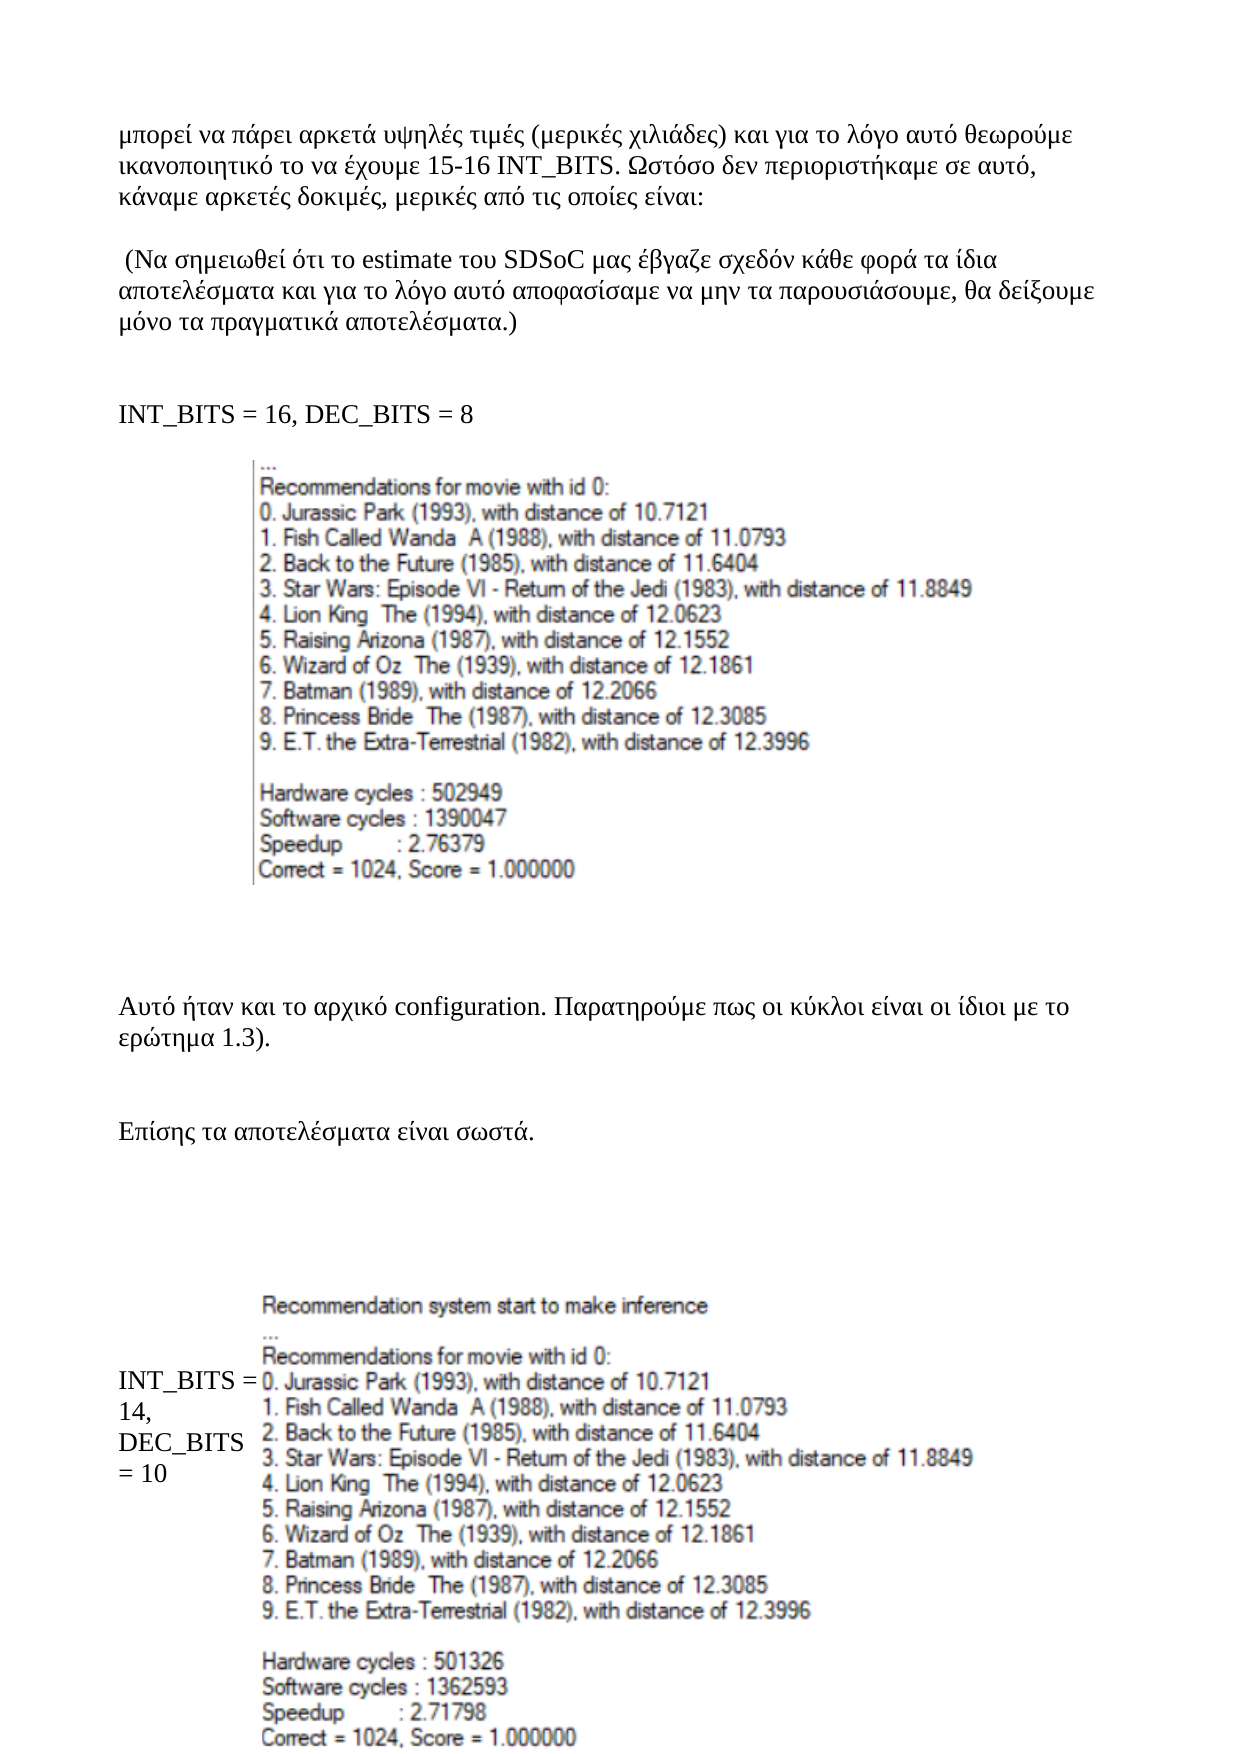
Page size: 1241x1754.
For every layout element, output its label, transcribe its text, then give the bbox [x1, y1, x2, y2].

picture [262, 1274, 978, 1754]
picture [252, 460, 988, 885]
text Επίσης τα αποτελέσματα είναι σωστά. [118, 1115, 1122, 1146]
text Αυτό ήταν και το αρχικό configuration. Παρατηρούμε πως οι κύκλοι είναι οι ίδιοι με το ερώτημα 1.3). [118, 990, 1122, 1052]
text μπορεί να πάρει αρκετά υψηλές τιμές (μερικές χιλιάδες) και για το λόγο αυτό θεωρούμε ικανοποιητικό το να έχουμε 15-16 INT_BITS. Ωστόσο δεν περιοριστήκαμε σε αυτό, κάναμε αρκετές δοκιμές, μερικές από τις οποίες είναι: [118, 118, 1122, 212]
text INT_BITS = 14, DEC_BITS = 10 [118, 1364, 262, 1488]
text (Να σημειωθεί ότι το estimate του SDSoC μας έβγαζε σχεδόν κάθε φορά τα ίδια αποτελέσματα και για το λόγο αυτό αποφασίσαμε να μην τα παρουσιάσουμε, θα δείξουμε μόνο τα πραγματικά αποτελέσματα.) [118, 243, 1122, 336]
text INT_BITS = 16, DEC_BITS = 8 [118, 398, 1122, 429]
text [978, 1364, 1122, 1488]
